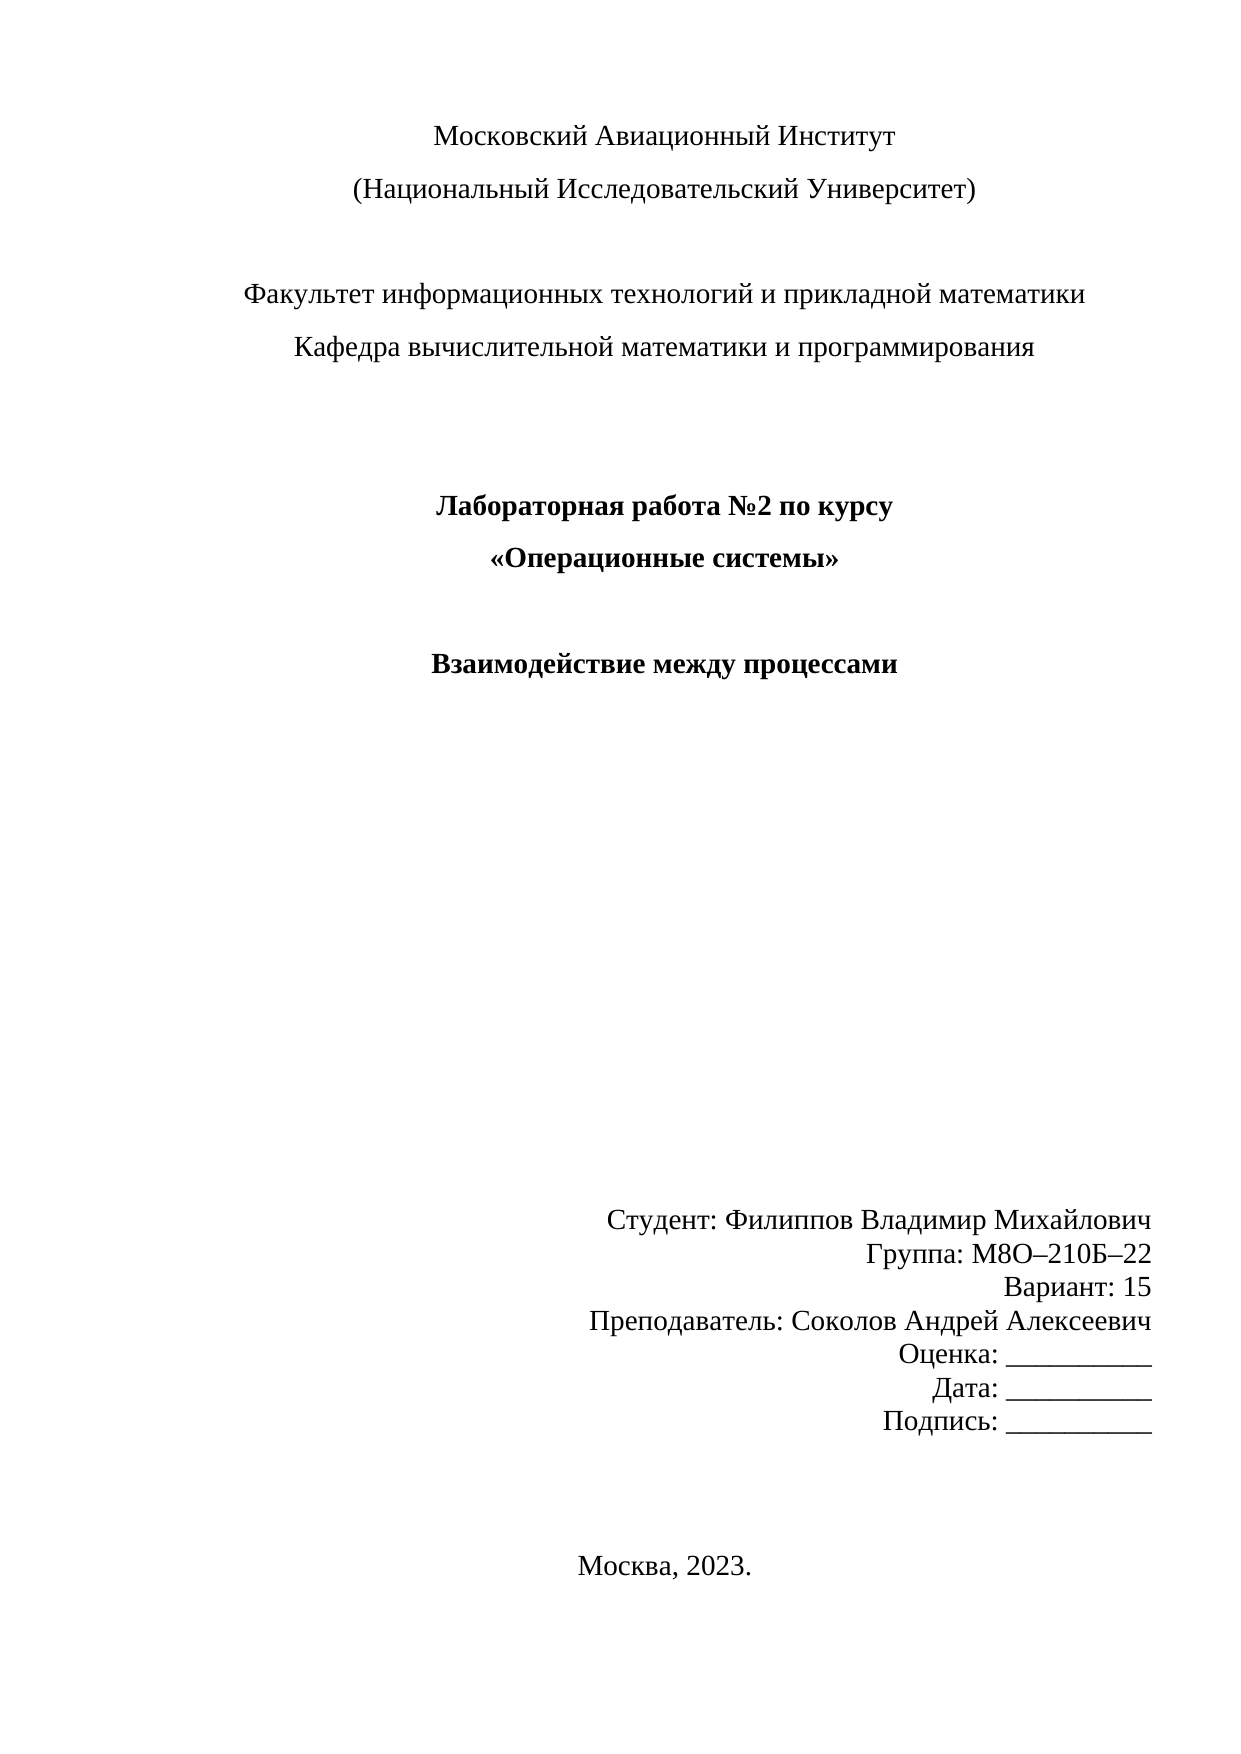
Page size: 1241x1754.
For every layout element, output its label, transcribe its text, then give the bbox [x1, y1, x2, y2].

text Взаимодействие между процессами [177, 646, 1152, 680]
text Дата: __________ [177, 1370, 1152, 1403]
text Оценка: __________ [177, 1336, 1152, 1370]
text Москва, 2023. [177, 1548, 1152, 1582]
text Кафедра вычислительной математики и программирования [177, 329, 1152, 363]
text Преподаватель: Соколов Андрей Алексеевич [177, 1303, 1152, 1336]
text Московский Авиационный Институт [177, 118, 1152, 152]
text Группа: М8О–210Б–22 [767, 1236, 1152, 1269]
text Факультет информационных технологий и прикладной математики [177, 277, 1152, 310]
text Студент: Филиппов Владимир Михайлович [177, 1202, 1152, 1236]
text Подпись: __________ [177, 1403, 1152, 1437]
text Лабораторная работа №2 по курсу [177, 488, 1152, 521]
text «Операционные системы» [177, 541, 1152, 574]
text (Национальный Исследовательский Университет) [177, 171, 1152, 204]
text Вариант: 15 [767, 1269, 1152, 1303]
